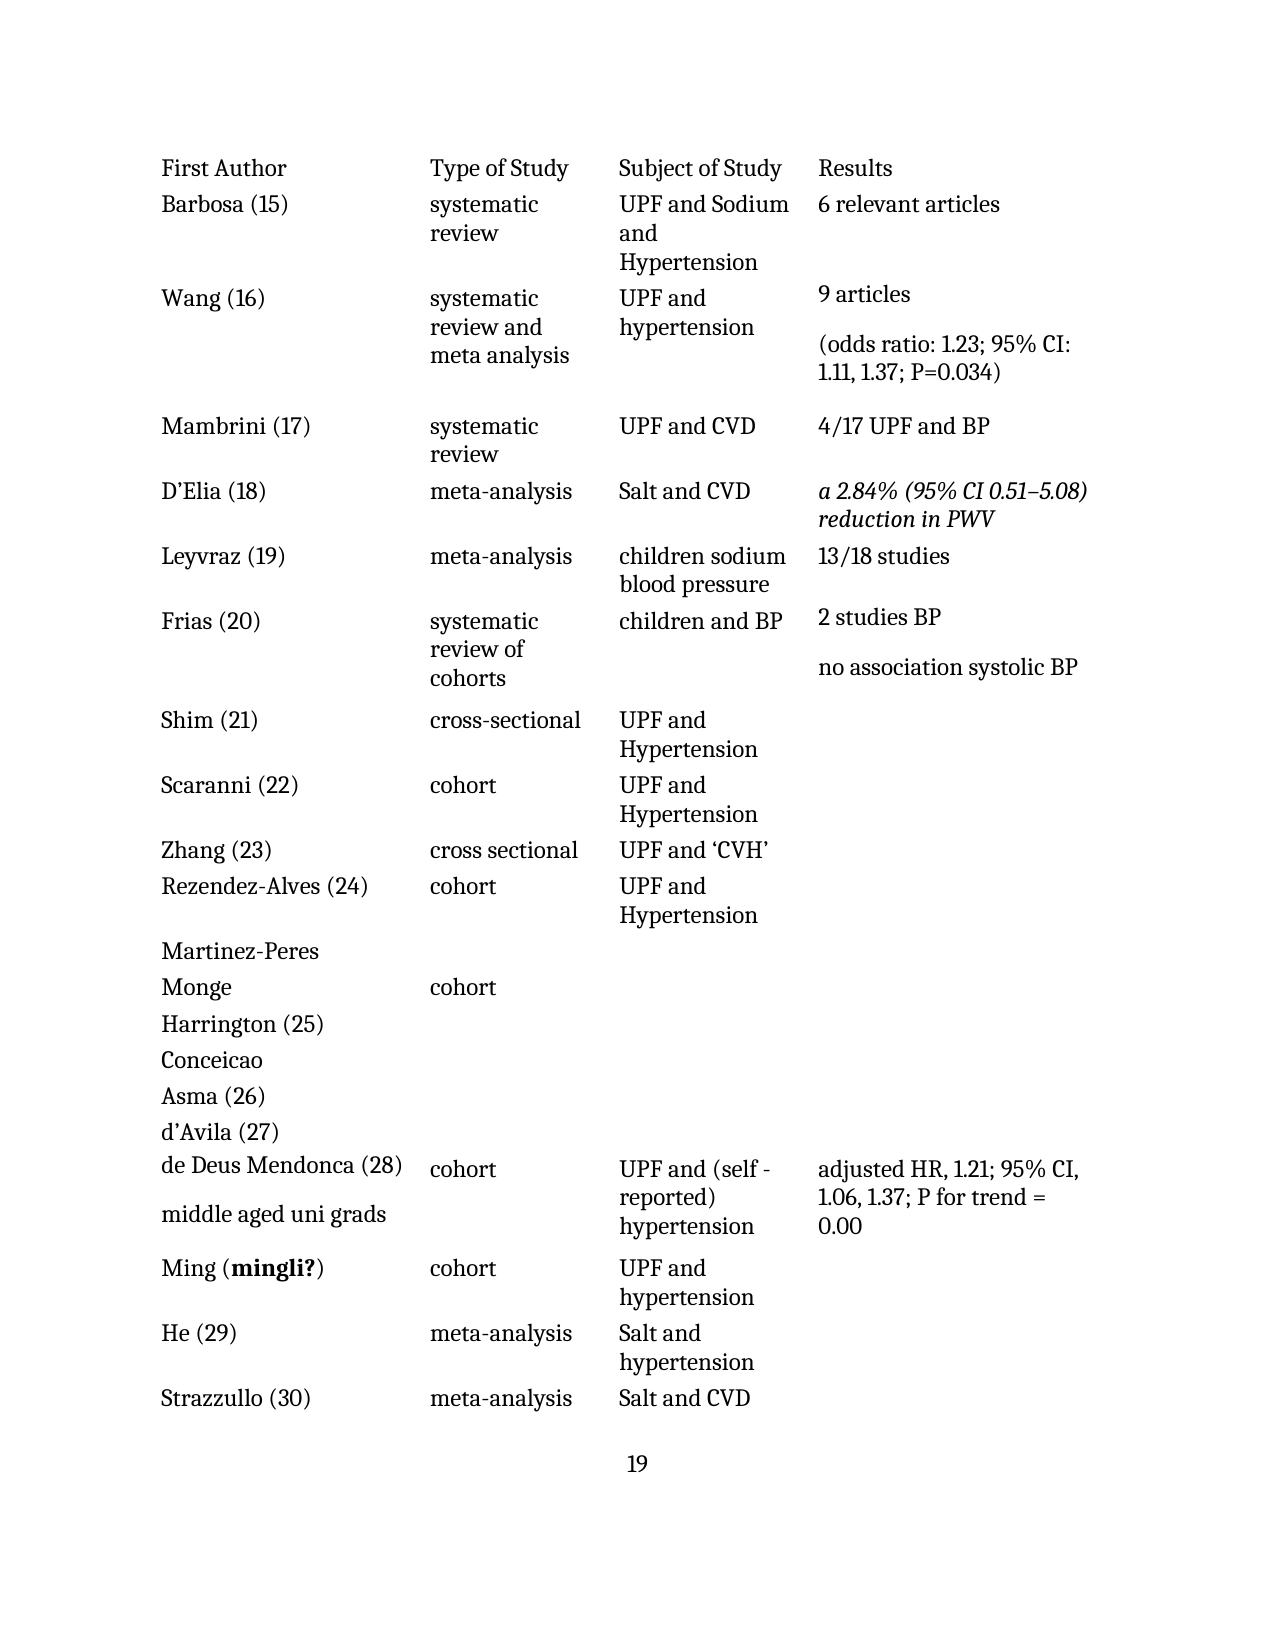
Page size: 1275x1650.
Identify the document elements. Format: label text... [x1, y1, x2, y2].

table_cell Zhang (23) [150, 832, 419, 868]
table_cell Barbosa (15) [150, 186, 419, 280]
table_cell Frias (20) [150, 603, 419, 702]
table_cell [807, 1006, 1105, 1042]
table_cell meta-analysis [419, 473, 608, 538]
table_cell systematic review and meta analysis [419, 280, 608, 408]
table_cell Salt and CVD [608, 473, 807, 538]
table_cell [807, 702, 1105, 767]
table_cell [807, 1042, 1105, 1078]
table_cell Harrington (25) [150, 1006, 419, 1042]
table_cell UPF and Sodium and Hypertension [608, 186, 807, 280]
table_cell de Deus Mendonca (28) middle aged uni grads [150, 1151, 419, 1250]
table_cell Mambrini (17) [150, 408, 419, 473]
table_cell Leyvraz (19) [150, 538, 419, 603]
table_cell meta-analysis [419, 538, 608, 603]
table_cell Monge [150, 970, 419, 1006]
table_cell cohort [419, 1250, 608, 1315]
table_cell cohort [419, 1151, 608, 1250]
table_cell cross-sectional [419, 702, 608, 767]
table_cell cross sectional [419, 832, 608, 868]
table_header Subject of Study [608, 150, 807, 186]
table_cell Salt and hypertension [608, 1315, 807, 1380]
table_cell adjusted HR, 1.21; 95% CI, 1.06, 1.37; P for trend = 0.00 [807, 1151, 1105, 1250]
table_cell [807, 832, 1105, 868]
table_cell [419, 933, 608, 969]
table_cell UPF and Hypertension [608, 868, 807, 933]
table_cell systematic review [419, 186, 608, 280]
table_cell UPF and ‘CVH’ [608, 832, 807, 868]
table_cell d’Avila (27) [150, 1115, 419, 1151]
table_cell meta-analysis [419, 1380, 608, 1416]
table_cell [419, 1078, 608, 1114]
table_cell [608, 1006, 807, 1042]
table_cell [608, 970, 807, 1006]
table_cell Asma (26) [150, 1078, 419, 1114]
table_cell UPF and CVD [608, 408, 807, 473]
table_header First Author [150, 150, 419, 186]
table_cell [807, 1380, 1105, 1416]
table_header Type of Study [419, 150, 608, 186]
table_cell children sodium blood pressure [608, 538, 807, 603]
table_cell meta-analysis [419, 1315, 608, 1380]
table_cell [807, 1315, 1105, 1380]
table_cell Martinez-Peres [150, 933, 419, 969]
table_header Results [807, 150, 1105, 186]
table_cell Ming (mingli?) [150, 1250, 419, 1315]
table_cell UPF and hypertension [608, 280, 807, 408]
table_cell D’Elia (18) [150, 473, 419, 538]
table_cell [807, 1115, 1105, 1151]
table_cell [807, 767, 1105, 832]
table_cell Strazzullo (30) [150, 1380, 419, 1416]
table_cell [807, 1078, 1105, 1114]
table_cell [807, 933, 1105, 969]
table_cell 6 relevant articles [807, 186, 1105, 280]
table_cell [419, 1042, 608, 1078]
table_cell [419, 1006, 608, 1042]
table_cell cohort [419, 767, 608, 832]
table_cell cohort [419, 868, 608, 933]
table_cell Salt and CVD [608, 1380, 807, 1416]
table_cell Wang (16) [150, 280, 419, 408]
table_cell children and BP [608, 603, 807, 702]
table_cell [608, 933, 807, 969]
table_cell 2 studies BP no association systolic BP [807, 603, 1105, 702]
table_cell systematic review of cohorts [419, 603, 608, 702]
table_cell systematic review [419, 408, 608, 473]
table_cell [608, 1115, 807, 1151]
table_cell 4/17 UPF and BP [807, 408, 1105, 473]
table_cell UPF and (self -reported) hypertension [608, 1151, 807, 1250]
table_cell [419, 1115, 608, 1151]
table_cell 13/18 studies [807, 538, 1105, 603]
table_cell Rezendez-Alves (24) [150, 868, 419, 933]
table_cell cohort [419, 970, 608, 1006]
table_cell [807, 1250, 1105, 1315]
table_cell [807, 970, 1105, 1006]
table_cell UPF and Hypertension [608, 702, 807, 767]
table_cell [608, 1078, 807, 1114]
table_cell UPF and Hypertension [608, 767, 807, 832]
table_cell He (29) [150, 1315, 419, 1380]
table_cell Shim (21) [150, 702, 419, 767]
table_cell Scaranni (22) [150, 767, 419, 832]
table_cell Conceicao [150, 1042, 419, 1078]
table_cell UPF and hypertension [608, 1250, 807, 1315]
table_cell a 2.84% (95% CI 0.51–5.08) reduction in PWV [807, 473, 1105, 538]
table_cell [807, 868, 1105, 933]
table_cell 9 articles (odds ratio: 1.23; 95% CI: 1.11, 1.37; P=0.034) [807, 280, 1105, 408]
table_cell [608, 1042, 807, 1078]
